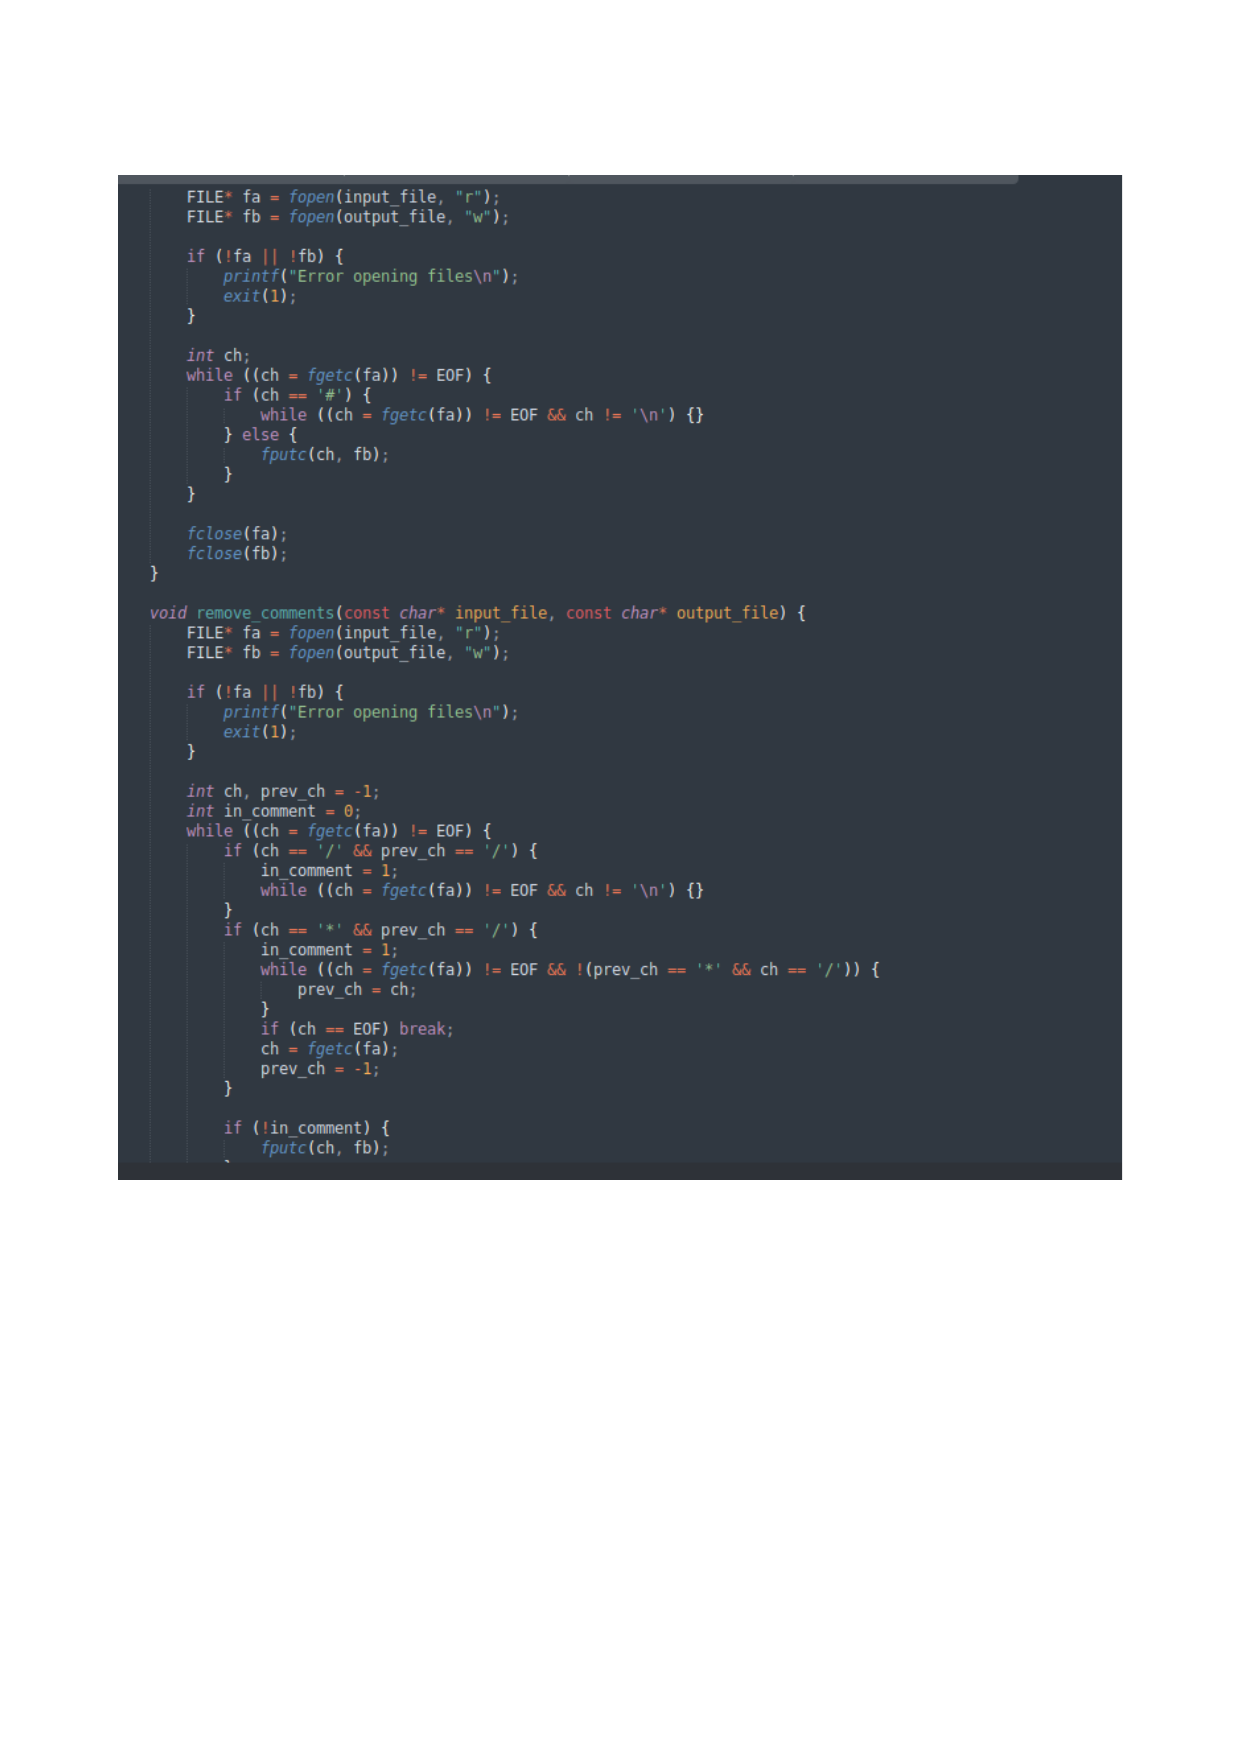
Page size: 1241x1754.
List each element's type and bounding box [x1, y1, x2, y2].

picture [118, 175, 1123, 1180]
